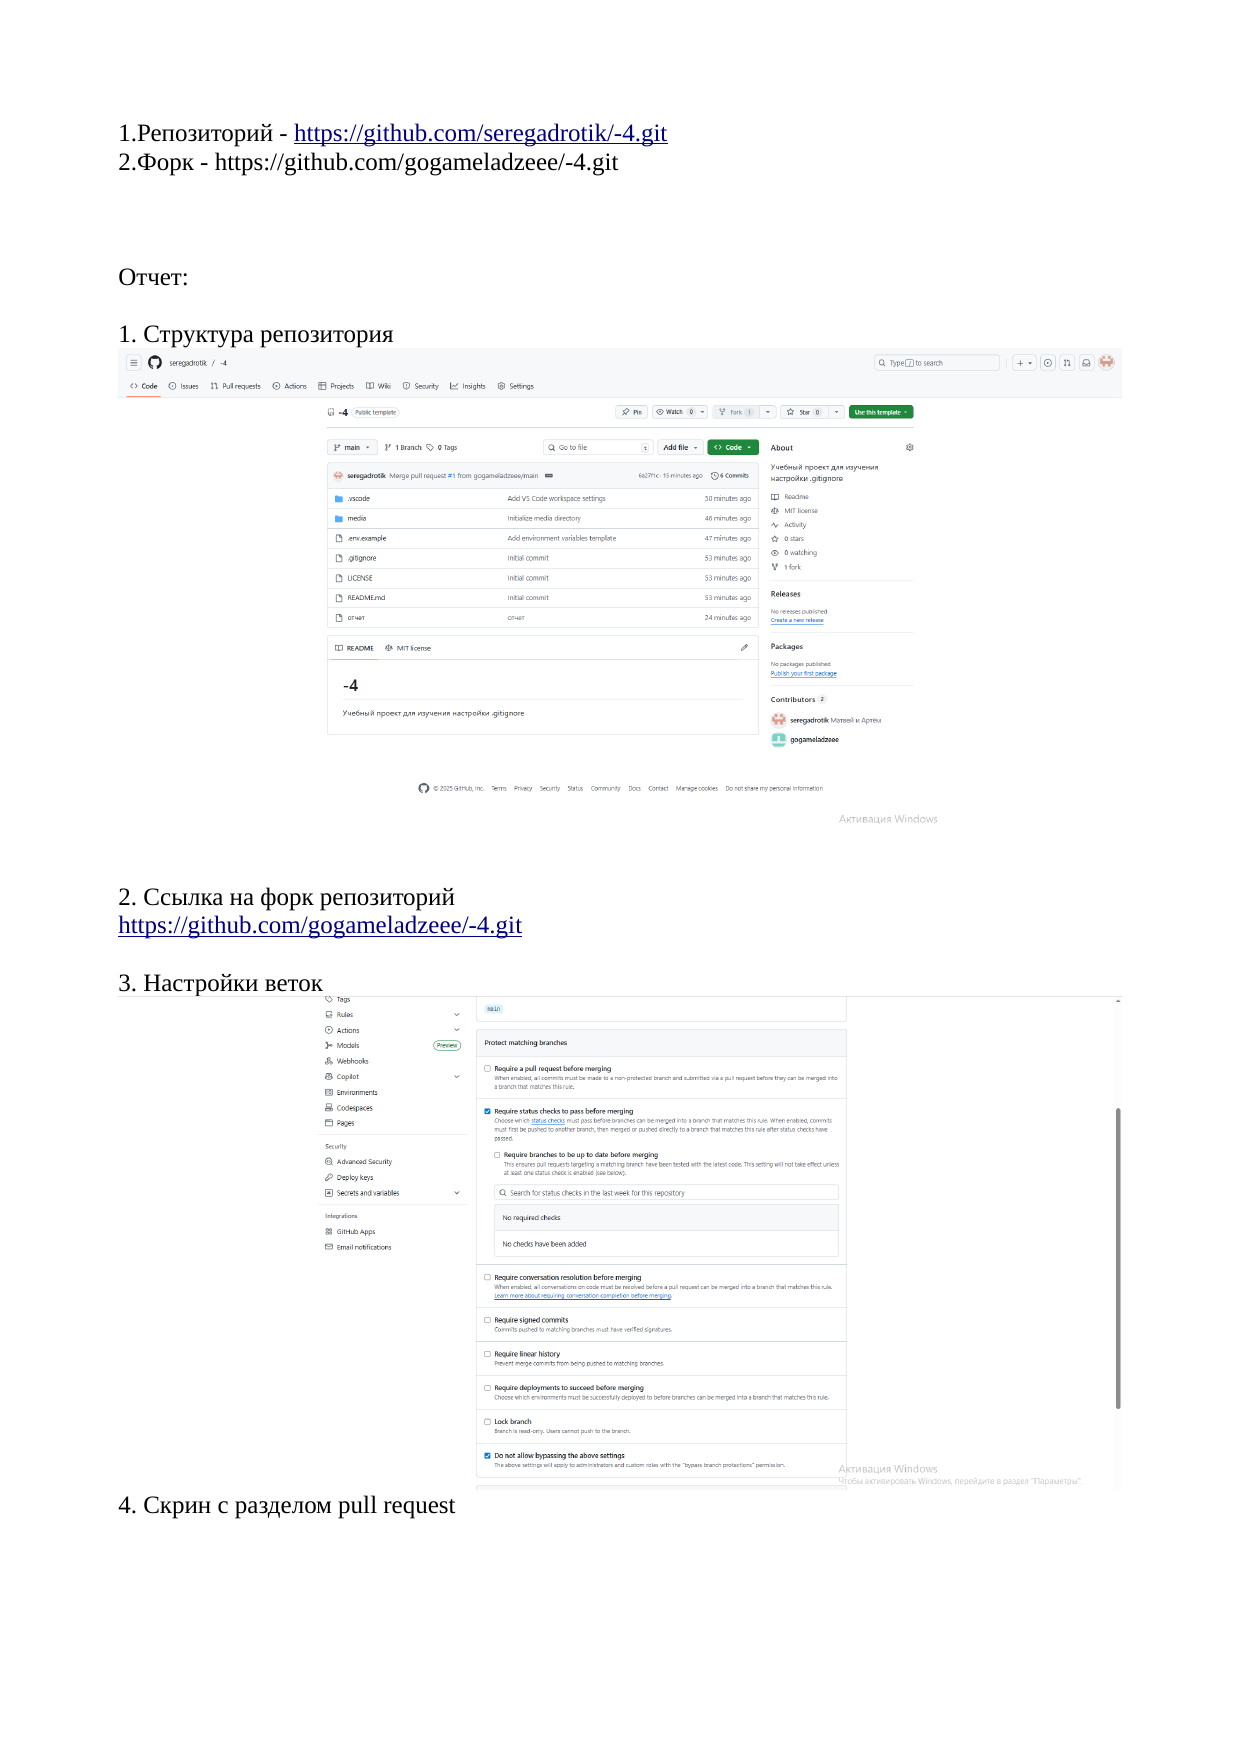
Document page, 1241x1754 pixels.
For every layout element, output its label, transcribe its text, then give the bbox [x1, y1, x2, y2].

text https://github.com/gogameladzeee/-4.git [118, 911, 1122, 939]
text 4. Скрин с разделом pull request [118, 1490, 1122, 1518]
text 1. Структура репозитория [118, 319, 1122, 348]
text 3. Настройки веток [118, 968, 1122, 996]
text Отчет: [118, 262, 1122, 291]
text 2.Форк - https://github.com/gogameladzeee/-4.git [118, 147, 1122, 176]
picture [118, 348, 1122, 825]
text 1.Репозиторий - https://github.com/seregadrotik/-4.git [118, 118, 1122, 147]
picture [118, 996, 1122, 1490]
text 2. Ссылка на форк репозиторий [118, 882, 1122, 911]
